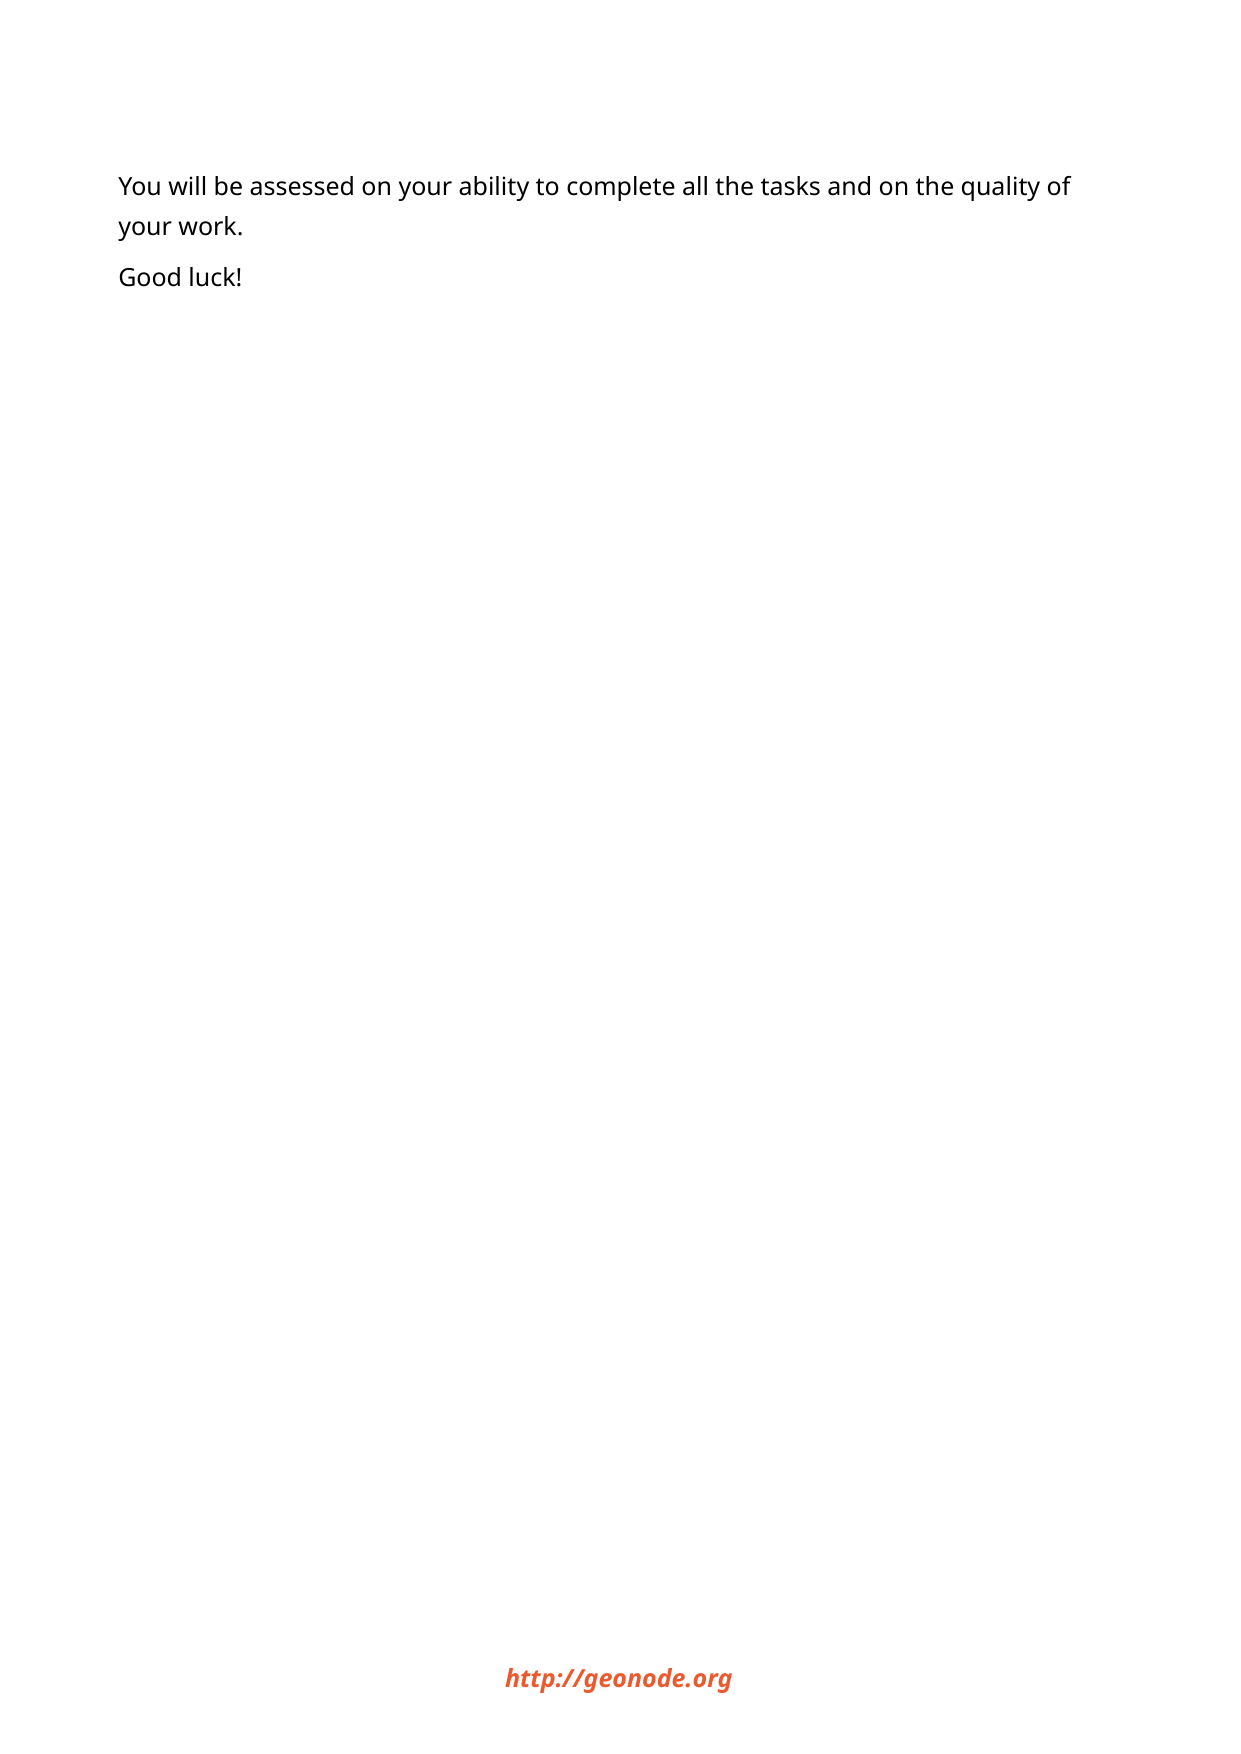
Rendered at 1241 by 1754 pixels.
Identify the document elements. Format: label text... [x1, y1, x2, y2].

text You will be assessed on your ability to complete all the tasks and on the quality of your work. [118, 169, 1122, 242]
text Good luck! [118, 259, 1122, 293]
